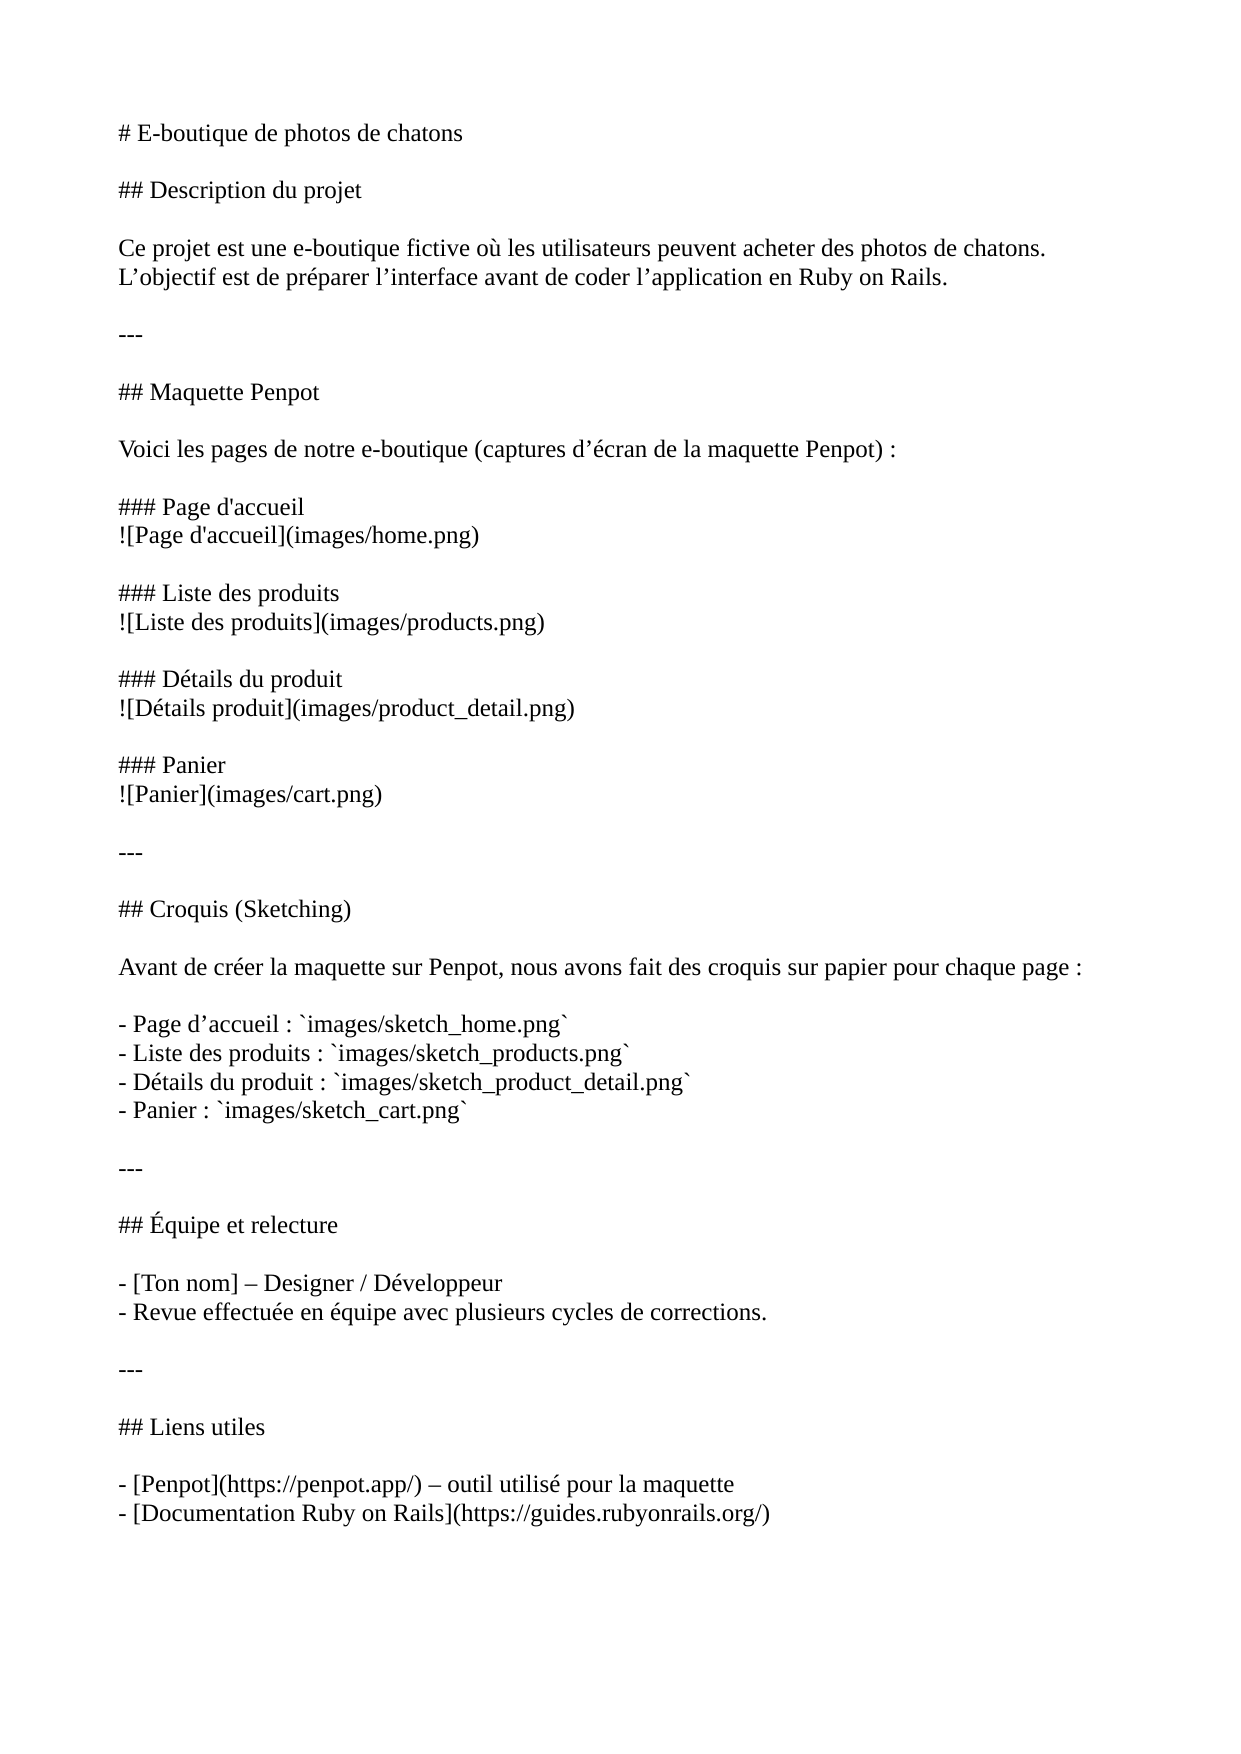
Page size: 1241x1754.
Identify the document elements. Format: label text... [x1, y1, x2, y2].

text - Panier : `images/sketch_cart.png` [118, 1096, 1122, 1124]
text - [Ton nom] – Designer / Développeur [118, 1268, 1122, 1297]
text - Revue effectuée en équipe avec plusieurs cycles de corrections. [118, 1297, 1122, 1326]
text L’objectif est de préparer l’interface avant de coder l’application en Ruby on Rails. [118, 262, 1122, 291]
text ![Détails produit](images/product_detail.png) [118, 693, 1122, 722]
text # E-boutique de photos de chatons [118, 118, 1122, 147]
text ## Liens utiles [118, 1412, 1122, 1441]
text --- [118, 1354, 1122, 1383]
text ![Panier](images/cart.png) [118, 779, 1122, 808]
text ### Panier [118, 751, 1122, 779]
text ![Liste des produits](images/products.png) [118, 607, 1122, 636]
text ## Maquette Penpot [118, 377, 1122, 406]
text - [Penpot](https://penpot.app/) – outil utilisé pour la maquette [118, 1469, 1122, 1498]
text ### Page d'accueil [118, 492, 1122, 521]
text ![Page d'accueil](images/home.png) [118, 521, 1122, 549]
text --- [118, 1153, 1122, 1182]
text --- [118, 319, 1122, 348]
text - Liste des produits : `images/sketch_products.png` [118, 1038, 1122, 1067]
text ### Liste des produits [118, 578, 1122, 607]
text ### Détails du produit [118, 664, 1122, 693]
text - Détails du produit : `images/sketch_product_detail.png` [118, 1067, 1122, 1096]
text ## Croquis (Sketching) [118, 894, 1122, 923]
text Avant de créer la maquette sur Penpot, nous avons fait des croquis sur papier pour chaque page : [118, 952, 1122, 981]
text - Page d’accueil : `images/sketch_home.png` [118, 1009, 1122, 1038]
text - [Documentation Ruby on Rails](https://guides.rubyonrails.org/) [118, 1498, 1122, 1527]
text ## Équipe et relecture [118, 1211, 1122, 1239]
text --- [118, 837, 1122, 866]
text ## Description du projet [118, 176, 1122, 204]
text Voici les pages de notre e-boutique (captures d’écran de la maquette Penpot) : [118, 434, 1122, 463]
text Ce projet est une e-boutique fictive où les utilisateurs peuvent acheter des photos de chatons. [118, 233, 1122, 262]
